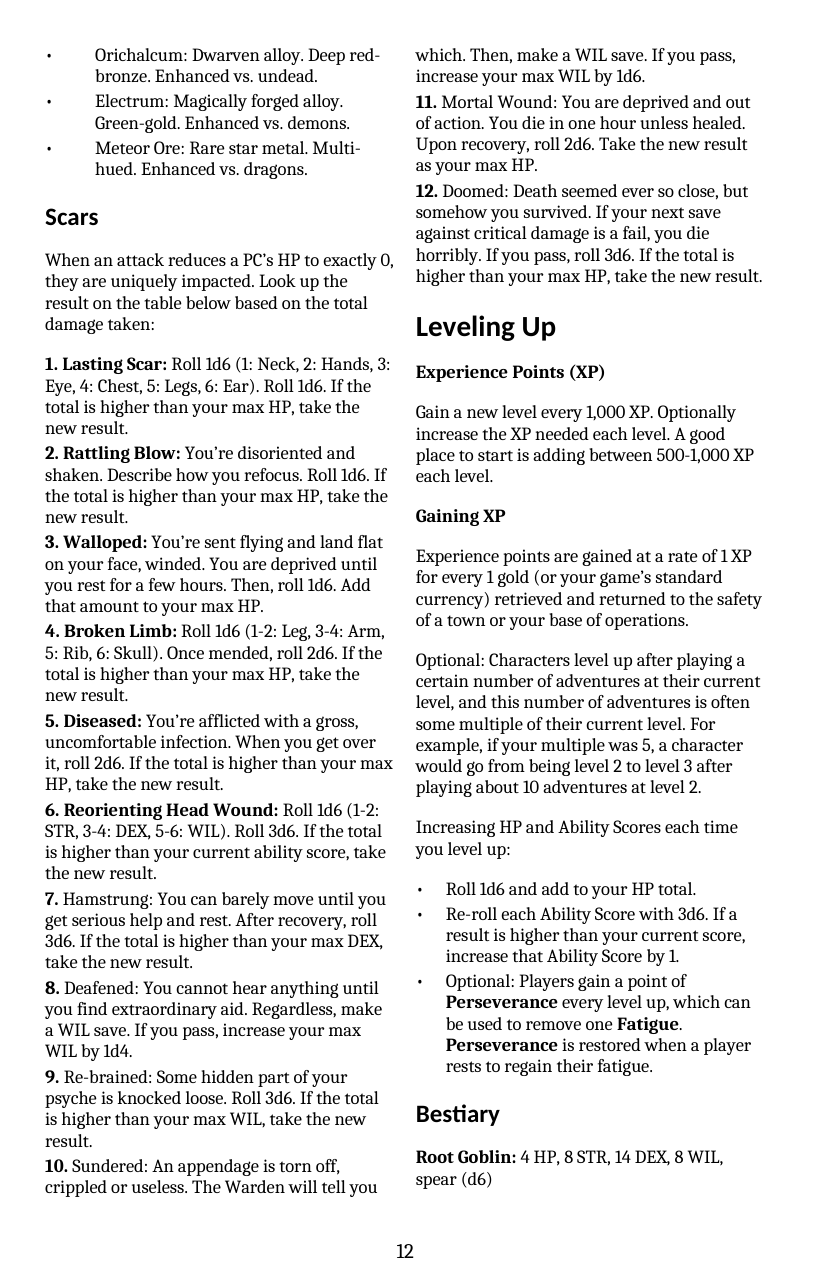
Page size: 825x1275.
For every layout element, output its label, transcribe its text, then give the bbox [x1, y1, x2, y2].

list Lasting Scar: Roll 1d6 (1: Neck, 2: Hands, 3: Eye, 4: Chest, 5: Legs, 6: Ear). Roll 1d6. If the total is higher than your max HP, take the new result. [45, 354, 394, 439]
list Diseased: You’re afflicted with a gross, uncomfortable infection. When you get over it, roll 2d6. If the total is higher than your max HP, take the new result. [45, 710, 394, 795]
text Gain a new level every 1,000 XP. Optionally increase the XP needed each level. A good place to start is adding between 500-1,000 XP each level. [416, 402, 765, 487]
text When an attack reduces a PC’s HP to exactly 0, they are uniquely impacted. Look up the result on the table below based on the total damage taken: [45, 250, 394, 335]
list Optional: Players gain a point of Perseverance every level up, which can be used to remove one Fatigue. Perseverance is restored when a player rests to regain their fatigue. [416, 971, 765, 1077]
list Walloped: You’re sent flying and land flat on your face, winded. You are deprived until you rest for a few hours. Then, roll 1d6. Add that amount to your max HP. [45, 532, 394, 617]
text Optional: Characters level up after playing a certain number of adventures at their current level, and this number of adventures is often some multiple of their current level. For example, if your multiple was 5, a character would go from being level 2 to level 3 after playing about 10 adventures at level 2. [416, 650, 765, 798]
list Roll 1d6 and add to your HP total. [416, 878, 765, 900]
list Meteor Ore: Rare star metal. Multi-hued. Enhanced vs. dragons. [45, 137, 394, 180]
subtitle Scars [45, 201, 394, 231]
text Experience Points (XP) [416, 362, 765, 383]
list Reorienting Head Wound: Roll 1d6 (1-2: STR, 3-4: DEX, 5-6: WIL). Roll 3d6. If the total is higher than your current ability score, take the new result. [45, 799, 394, 884]
list Mortal Wound: You are deprived and out of action. You die in one hour unless healed. Upon recovery, roll 2d6. Take the new result as your max HP. [416, 91, 765, 177]
text Root Goblin: 4 HP, 8 STR, 14 DEX, 8 WIL, spear (d6) [416, 1147, 765, 1190]
text Experience points are gained at a rate of 1 XP for every 1 gold (or your game’s standard currency) retrieved and returned to the safety of a town or your base of operations. [416, 546, 765, 631]
subtitle Leveling Up [416, 308, 765, 343]
list Rattling Blow: You’re disoriented and shaken. Describe how you refocus. Roll 1d6. If the total is higher than your max HP, take the new result. [45, 443, 394, 528]
text Gaining XP [416, 506, 765, 527]
list Deafened: You cannot hear anything until you find extraordinary aid. Regardless, make a WIL save. If you pass, increase your max WIL by 1d4. [45, 977, 394, 1063]
list Orichalcum: Dwarven alloy. Deep red-bronze. Enhanced vs. undead. [45, 45, 394, 87]
list Hamstrung: You can barely move until you get serious help and rest. After recovery, roll 3d6. If the total is higher than your max DEX, take the new result. [45, 888, 394, 973]
list which. Then, make a WIL save. If you pass, increase your max WIL by 1d6. [416, 45, 765, 87]
list Broken Limb: Roll 1d6 (1-2: Leg, 3-4: Arm, 5: Rib, 6: Skull). Once mended, roll 2d6. If the total is higher than your max HP, take the new result. [45, 621, 394, 706]
list Electrum: Magically forged alloy. Green-gold. Enhanced vs. demons. [45, 91, 394, 134]
list Re-brained: Some hidden part of your psyche is knocked loose. Roll 3d6. If the total is higher than your max WIL, take the new result. [45, 1066, 394, 1152]
list Doomed: Death seemed ever so close, but somehow you survived. If your next save against critical damage is a fail, you die horribly. If you pass, roll 3d6. If the total is higher than your max HP, take the new result. [416, 180, 765, 287]
list Re-roll each Ability Score with 3d6. If a result is higher than your current score, increase that Ability Score by 1. [416, 903, 765, 967]
subtitle Bestiary [416, 1098, 765, 1129]
text Increasing HP and Ability Scores each time you level up: [416, 817, 765, 860]
list Sundered: An appendage is torn off, crippled or useless. The Warden will tell you [45, 1155, 394, 1198]
